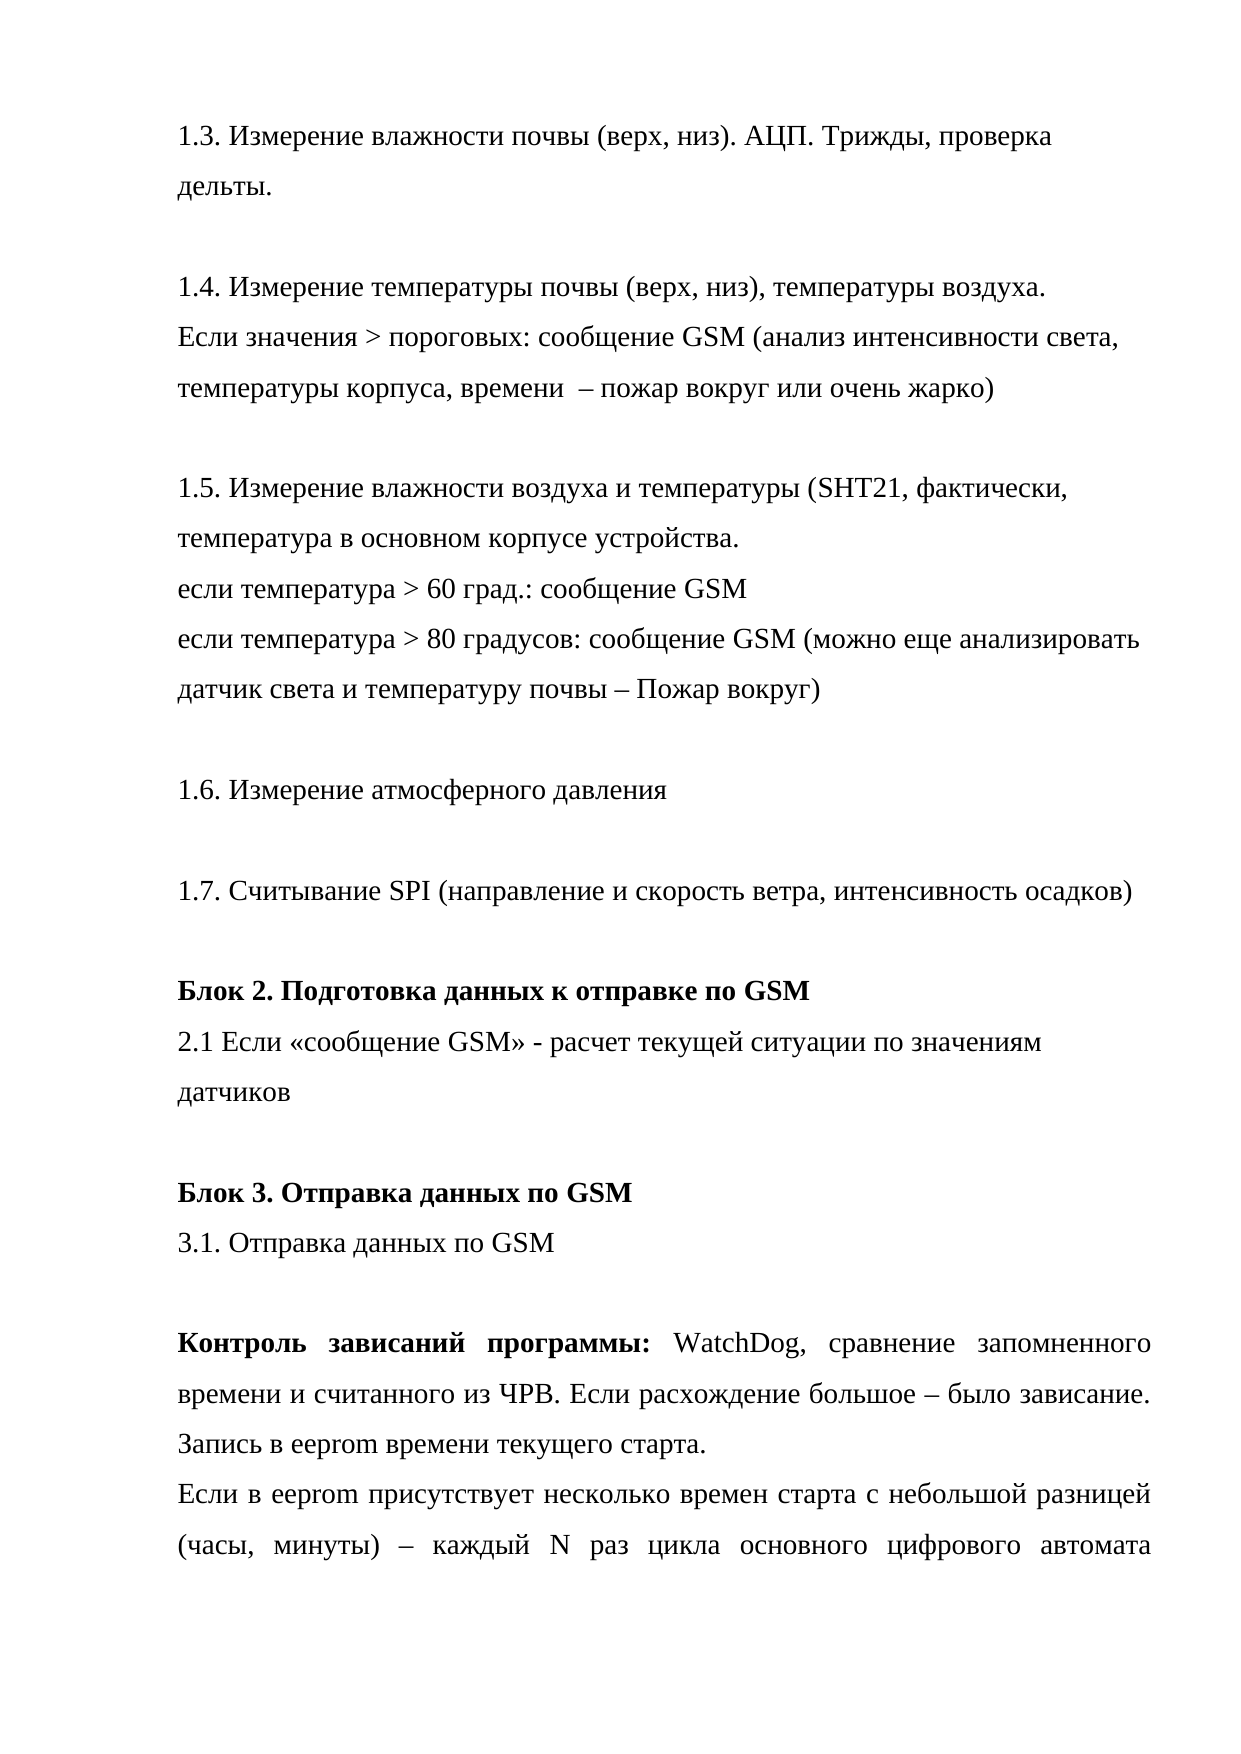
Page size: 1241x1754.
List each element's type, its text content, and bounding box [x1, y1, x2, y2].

text 2.1 Если «сообщение GSM» - расчет текущей ситуации по значениям датчиков [177, 1024, 1152, 1108]
text 1.3. Измерение влажности почвы (верх, низ). АЦП. Трижды, проверка дельты. [177, 118, 1152, 202]
text 1.4. Измерение температуры почвы (верх, низ), температуры воздуха. [177, 269, 1152, 303]
text 1.6. Измерение атмосферного давления [177, 772, 1152, 806]
text если температура > 80 градусов: сообщение GSM (можно еще анализировать датчик света и температуру почвы – Пожар вокруг) [177, 621, 1152, 705]
text Контроль зависаний программы: WatchDog, сравнение запомненного времени и считанного из ЧРВ. Если расхождение большое – было зависание. Запись в eeprom времени текущего старта. [177, 1326, 1152, 1460]
text Если значения > пороговых: сообщение GSM (анализ интенсивности света, температуры корпуса, времени – пожар вокруг или очень жарко) [177, 319, 1152, 403]
text 3.1. Отправка данных по GSM [177, 1225, 1152, 1258]
text если температура > 60 град.: сообщение GSM [177, 571, 1152, 604]
text Блок 2. Подготовка данных к отправке по GSM [177, 973, 1152, 1007]
text Если в eeprom присутствует несколько времен старта с небольшой разницей (часы, минуты) – каждый N раз цикла основного цифрового автомата [177, 1477, 1152, 1560]
text 1.7. Считывание SPI (направление и скорость ветра, интенсивность осадков) [177, 873, 1152, 906]
text 1.5. Измерение влажности воздуха и температуры (SHT21, фактически, температура в основном корпусе устройства. [177, 470, 1152, 554]
text Блок 3. Отправка данных по GSM [177, 1175, 1152, 1208]
